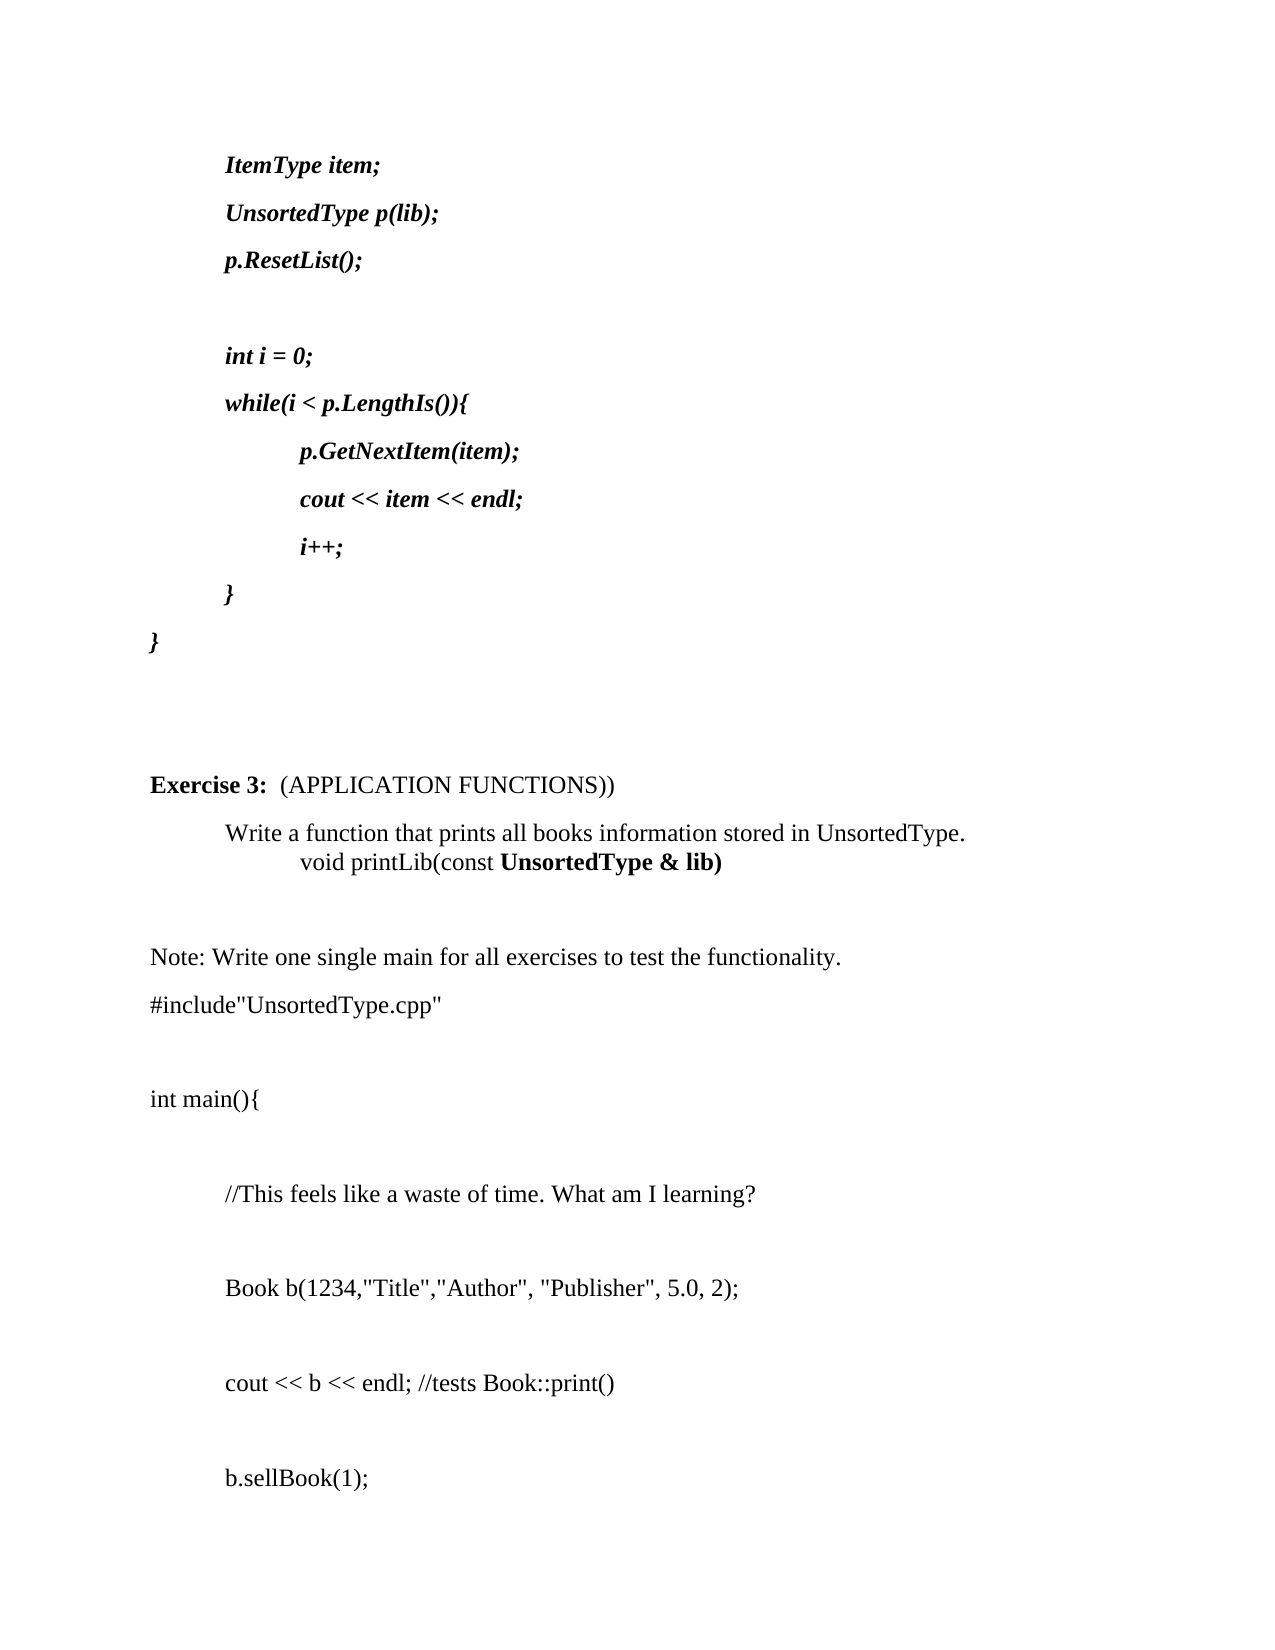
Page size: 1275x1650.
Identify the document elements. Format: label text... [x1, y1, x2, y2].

text p.GetNextItem(item); [150, 436, 1122, 465]
text Exercise 3: (APPLICATION FUNCTIONS)) [150, 770, 1087, 799]
text void printLib(const UnsortedType & lib) [225, 847, 1087, 875]
text cout << b << endl; //tests Book::print() [150, 1368, 1087, 1397]
text ItemType item; [150, 150, 1122, 179]
text p.ResetList(); [150, 245, 1122, 274]
text Write a function that prints all books information stored in UnsortedType. [150, 818, 1087, 847]
text #include"UnsortedType.cpp" [150, 990, 1087, 1018]
text int main(){ [150, 1084, 1087, 1113]
text Book b(1234,"Title","Author", "Publisher", 5.0, 2); [150, 1273, 1087, 1302]
text i++; [150, 532, 1122, 560]
text b.sellBook(1); [150, 1463, 1087, 1491]
text while(i < p.LengthIs()){ [150, 388, 1122, 417]
text Note: Write one single main for all exercises to test the functionality. [150, 942, 1087, 971]
text UnsortedType p(lib); [150, 198, 1122, 226]
text } [150, 579, 1122, 608]
text } [150, 627, 1122, 656]
text cout << item << endl; [150, 484, 1122, 513]
text //This feels like a waste of time. What am I learning? [150, 1179, 1087, 1208]
text int i = 0; [150, 341, 1122, 369]
